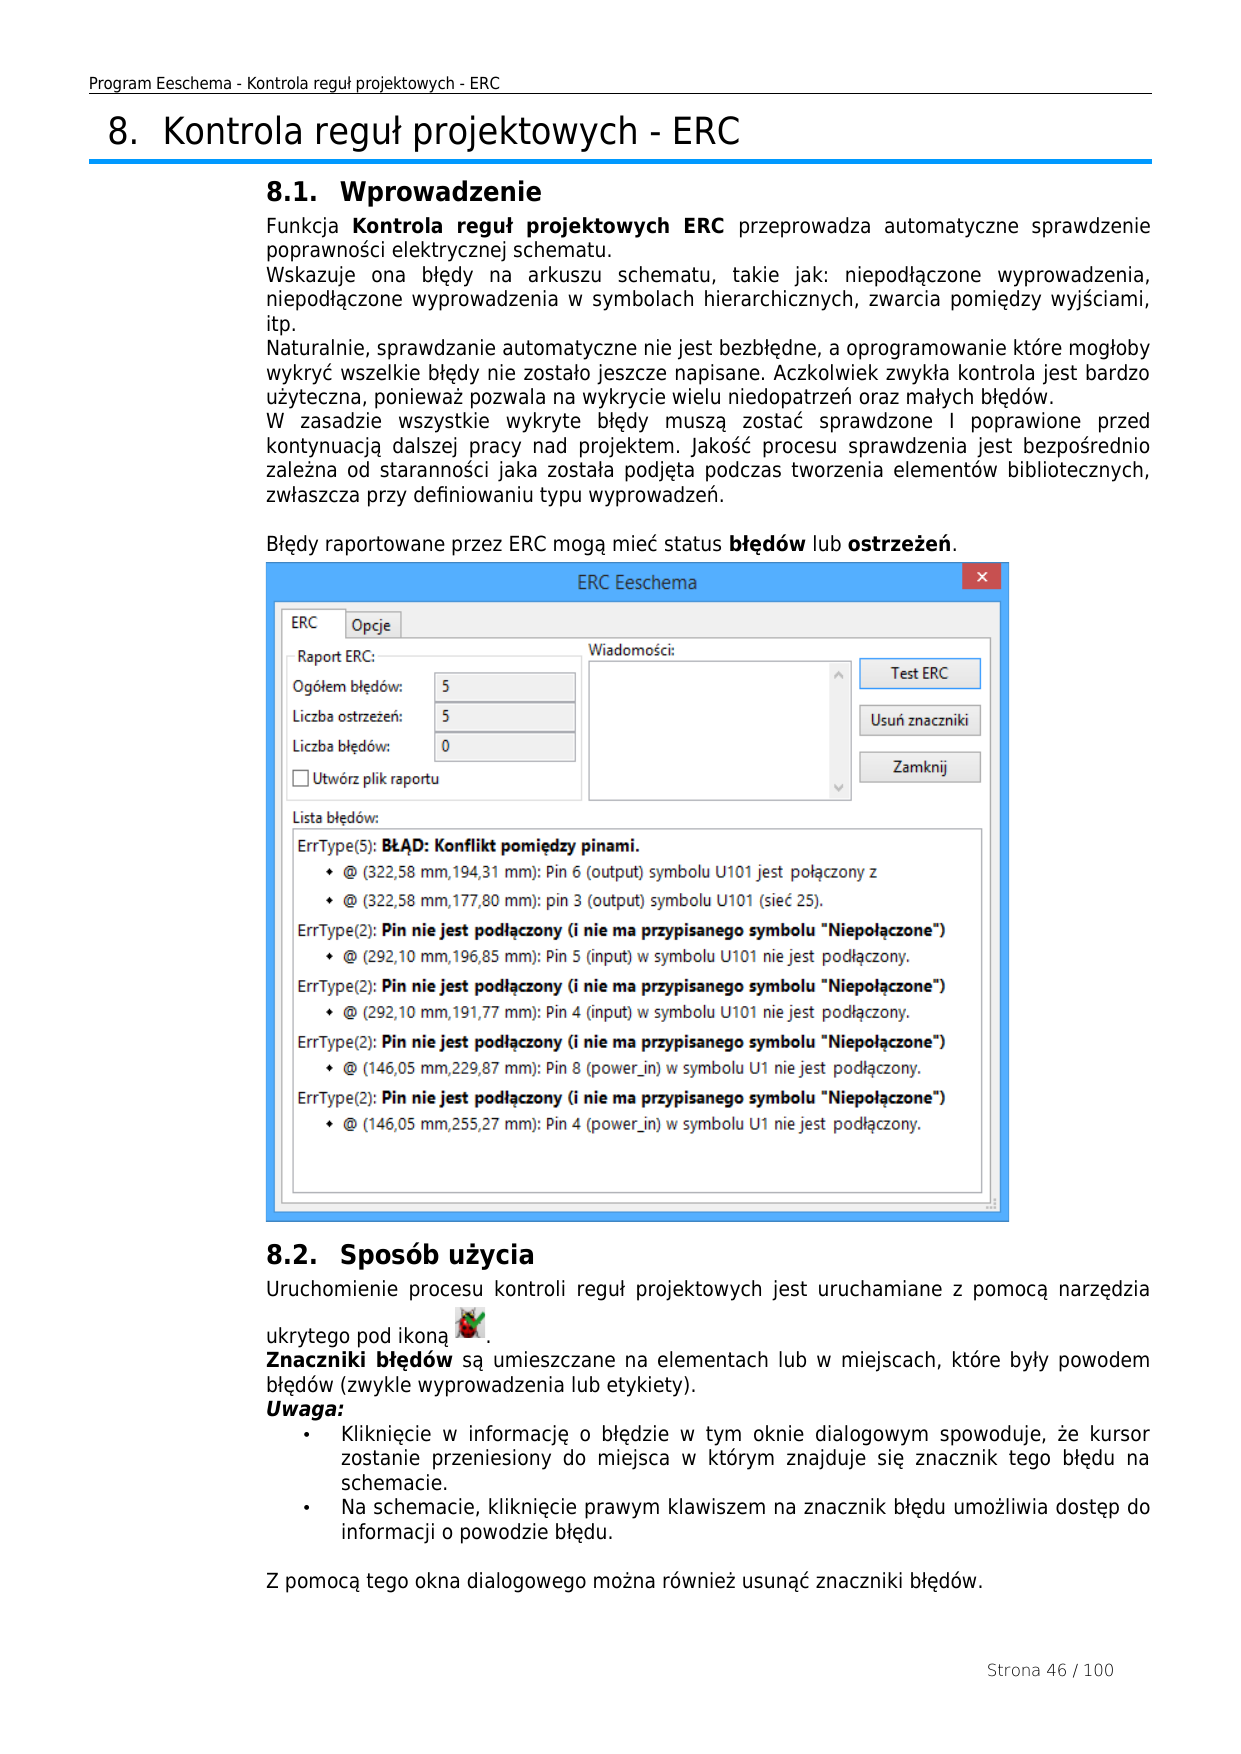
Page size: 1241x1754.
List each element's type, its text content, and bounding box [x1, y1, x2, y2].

list Na schemacie, kliknięcie prawym klawiszem na znacznik błędu umożliwia dostęp do informacji o powodzie błędu. [303, 1495, 1152, 1544]
text W zasadzie wszystkie wykryte błędy muszą zostać sprawdzone I poprawione przed kontynuacją dalszej pracy nad projektem. Jakość procesu sprawdzenia jest bezpośrednio zależna od staranności jaka została podjęta podczas tworzenia elementów bibliotecznych, zwłaszcza przy definiowaniu typu wyprowadzeń. [266, 409, 1152, 507]
text Wskazuje ona błędy na arkuszu schematu, takie jak: niepodłączone wyprowadzenia, niepodłączone wyprowadzenia w symbolach hierarchicznych, zwarcia pomiędzy wyjściami, itp. [266, 262, 1152, 336]
text Funkcja Kontrola reguł projektowych ERC przeprowadza automatyczne sprawdzenie poprawności elektrycznej schematu. [266, 213, 1152, 262]
subtitle Sposób użycia [266, 1239, 1152, 1271]
text Naturalnie, sprawdzanie automatyczne nie jest bezbłędne, a oprogramowanie które mogłoby wykryć wszelkie błędy nie zostało jeszcze napisane. Aczkolwiek zwykła kontrola jest bardzo użyteczna, ponieważ pozwala na wykrycie wielu niedopatrzeń oraz małych błędów. [266, 336, 1152, 409]
text Uwaga: [266, 1397, 1152, 1422]
text Znaczniki błędów są umieszczane na elementach lub w miejscach, które były powodem błędów (zwykle wyprowadzenia lub etykiety). [266, 1348, 1152, 1397]
subtitle Kontrola reguł projektowych - ERC [88, 103, 1152, 164]
subtitle Wprowadzenie [266, 176, 1152, 208]
text Błędy raportowane przez ERC mogą mieć status błędów lub ostrzeżeń. [266, 532, 1152, 556]
list Kliknięcie w informację o błędzie w tym oknie dialogowym spowoduje, że kursor zostanie przeniesiony do miejsca w którym znajduje się znacznik tego błędu na schemacie. [303, 1422, 1152, 1495]
picture [265, 562, 1010, 1222]
text Uruchomienie procesu kontroli reguł projektowych jest uruchamiane z pomocą narzędzia ukrytego pod ikoną . [266, 1277, 1152, 1348]
text Z pomocą tego okna dialogowego można również usunąć znaczniki błędów. [266, 1569, 1152, 1593]
